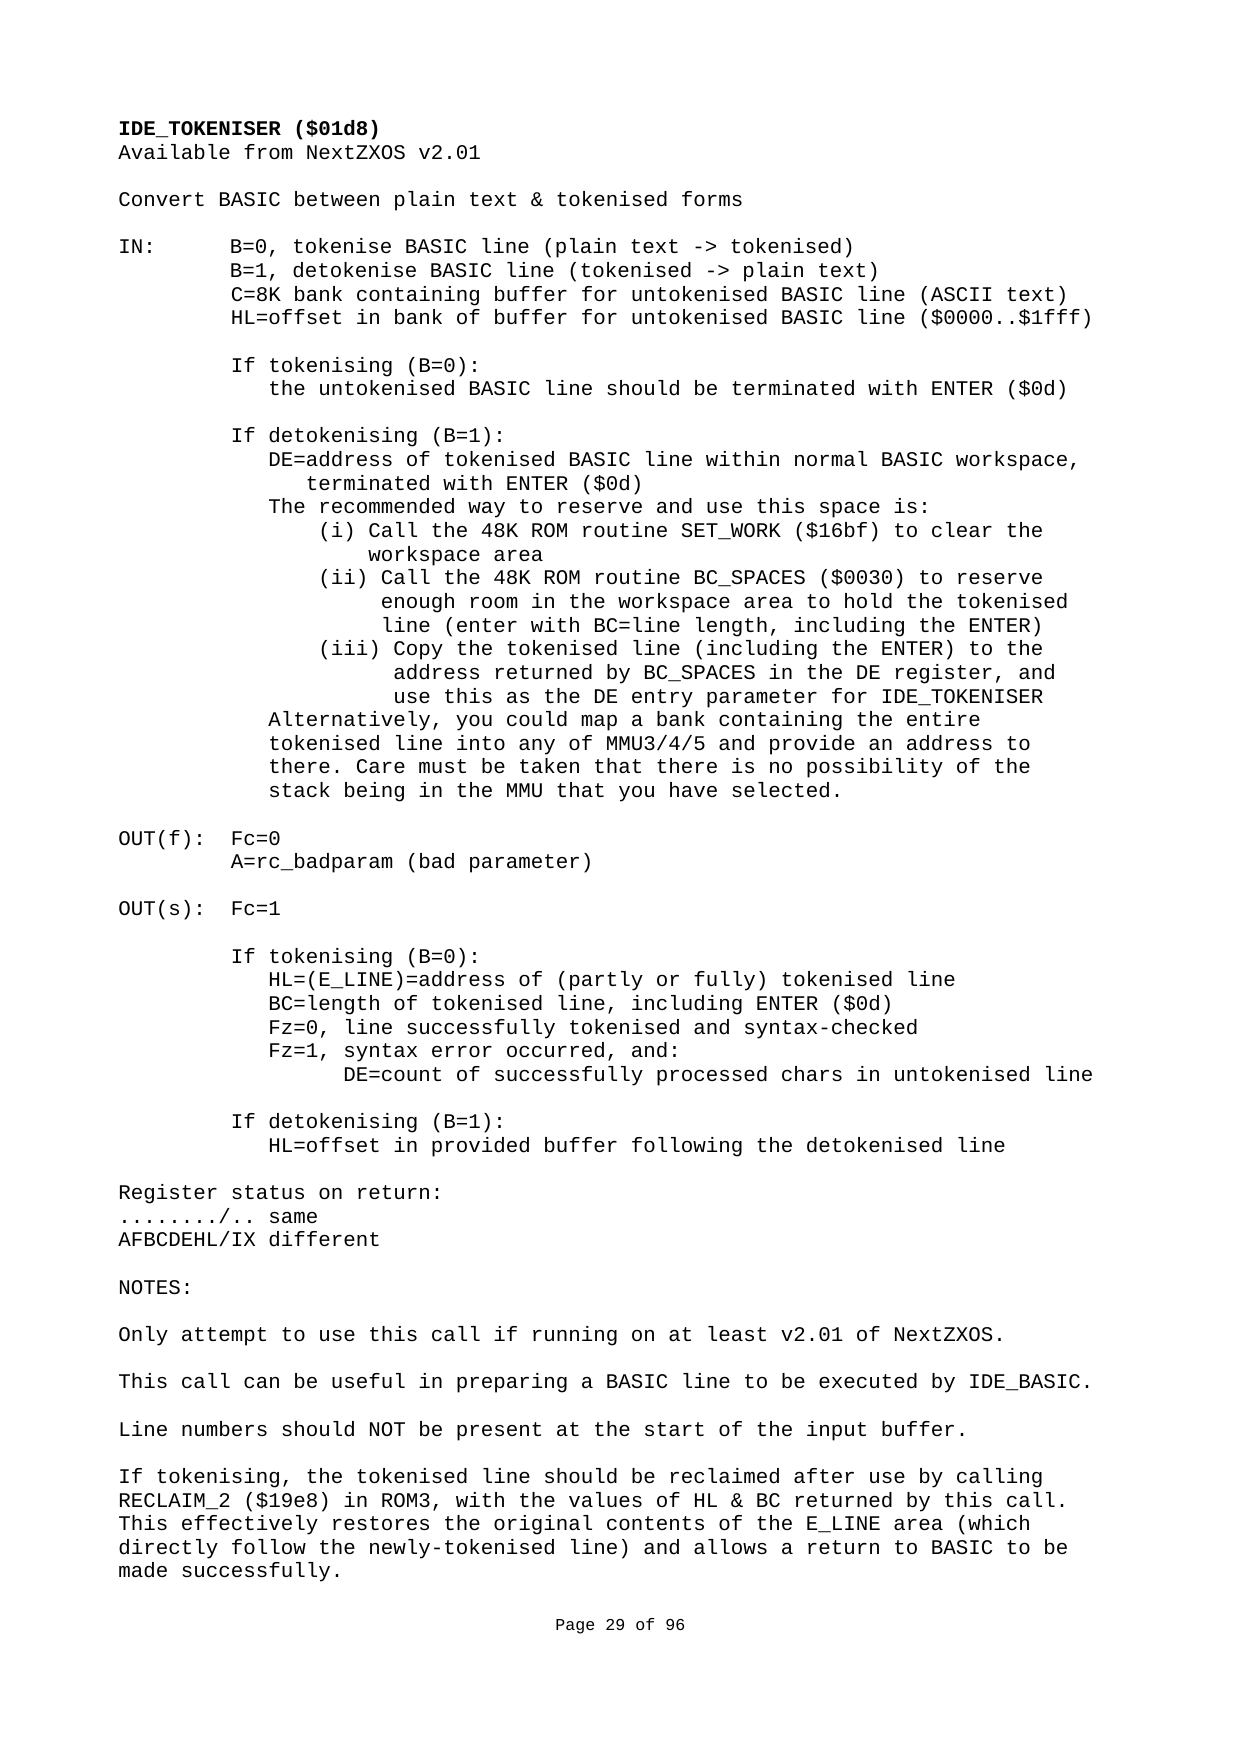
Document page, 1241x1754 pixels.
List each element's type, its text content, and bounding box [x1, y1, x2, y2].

text AFBCDEHL/IX different [118, 1229, 1122, 1253]
text HL=(E_LINE)=address of (partly or fully) tokenised line [118, 969, 1122, 993]
text Alternatively, you could map a bank containing the entire [118, 709, 1122, 733]
text If tokenising (B=0): [118, 946, 1122, 969]
text If tokenising (B=0): [118, 354, 1122, 378]
text B=1, detokenise BASIC line (tokenised -> plain text) [118, 260, 1122, 284]
text If tokenising, the tokenised line should be reclaimed after use by calling RECLAIM_2 ($19e8) in ROM3, with the values of HL & BC returned by this call. This effectively restores the original contents of the E_LINE area (which directly follow the newly-tokenised line) and allows a return to BASIC to be made successfully. [118, 1466, 1122, 1584]
text OUT(f): Fc=0 [118, 827, 1122, 851]
text enough room in the workspace area to hold the tokenised [118, 591, 1122, 615]
text Fz=0, line successfully tokenised and syntax-checked [118, 1017, 1122, 1040]
text (iii) Copy the tokenised line (including the ENTER) to the [118, 638, 1122, 662]
text A=rc_badparam (bad parameter) [118, 851, 1122, 875]
text tokenised line into any of MMU3/4/5 and provide an address to [118, 733, 1122, 757]
text there. Care must be taken that there is no possibility of the [118, 757, 1122, 780]
text terminated with ENTER ($0d) [118, 473, 1122, 496]
text DE=count of successfully processed chars in untokenised line [118, 1064, 1122, 1088]
text This call can be useful in preparing a BASIC line to be executed by IDE_BASIC. [118, 1371, 1122, 1395]
text C=8K bank containing buffer for untokenised BASIC line (ASCII text) [118, 284, 1122, 307]
text NOTES: [118, 1277, 1122, 1300]
text If detokenising (B=1): [118, 1111, 1122, 1135]
text IN: B=0, tokenise BASIC line (plain text -> tokenised) [118, 236, 1122, 260]
text Fz=1, syntax error occurred, and: [118, 1040, 1122, 1064]
text Available from NextZXOS v2.01 [118, 142, 1122, 165]
text stack being in the MMU that you have selected. [118, 780, 1122, 804]
text workspace area [118, 544, 1122, 567]
text OUT(s): Fc=1 [118, 898, 1122, 922]
text ......../.. same [118, 1206, 1122, 1229]
text line (enter with BC=line length, including the ENTER) [118, 615, 1122, 638]
text Convert BASIC between plain text & tokenised forms [118, 189, 1122, 213]
text Only attempt to use this call if running on at least v2.01 of NextZXOS. [118, 1324, 1122, 1348]
text address returned by BC_SPACES in the DE register, and [118, 662, 1122, 686]
text If detokenising (B=1): [118, 426, 1122, 449]
text The recommended way to reserve and use this space is: [118, 496, 1122, 520]
text BC=length of tokenised line, including ENTER ($0d) [118, 993, 1122, 1017]
text IDE_TOKENISER ($01d8) [118, 118, 1122, 142]
text Line numbers should NOT be present at the start of the input buffer. [118, 1419, 1122, 1442]
text use this as the DE entry parameter for IDE_TOKENISER [118, 686, 1122, 709]
text HL=offset in provided buffer following the detokenised line [118, 1135, 1122, 1158]
text (i) Call the 48K ROM routine SET_WORK ($16bf) to clear the [118, 520, 1122, 544]
text Register status on return: [118, 1182, 1122, 1206]
text HL=offset in bank of buffer for untokenised BASIC line ($0000..$1fff) [118, 307, 1122, 331]
text the untokenised BASIC line should be terminated with ENTER ($0d) [118, 378, 1122, 402]
text (ii) Call the 48K ROM routine BC_SPACES ($0030) to reserve [118, 567, 1122, 591]
text DE=address of tokenised BASIC line within normal BASIC workspace, [118, 449, 1122, 473]
